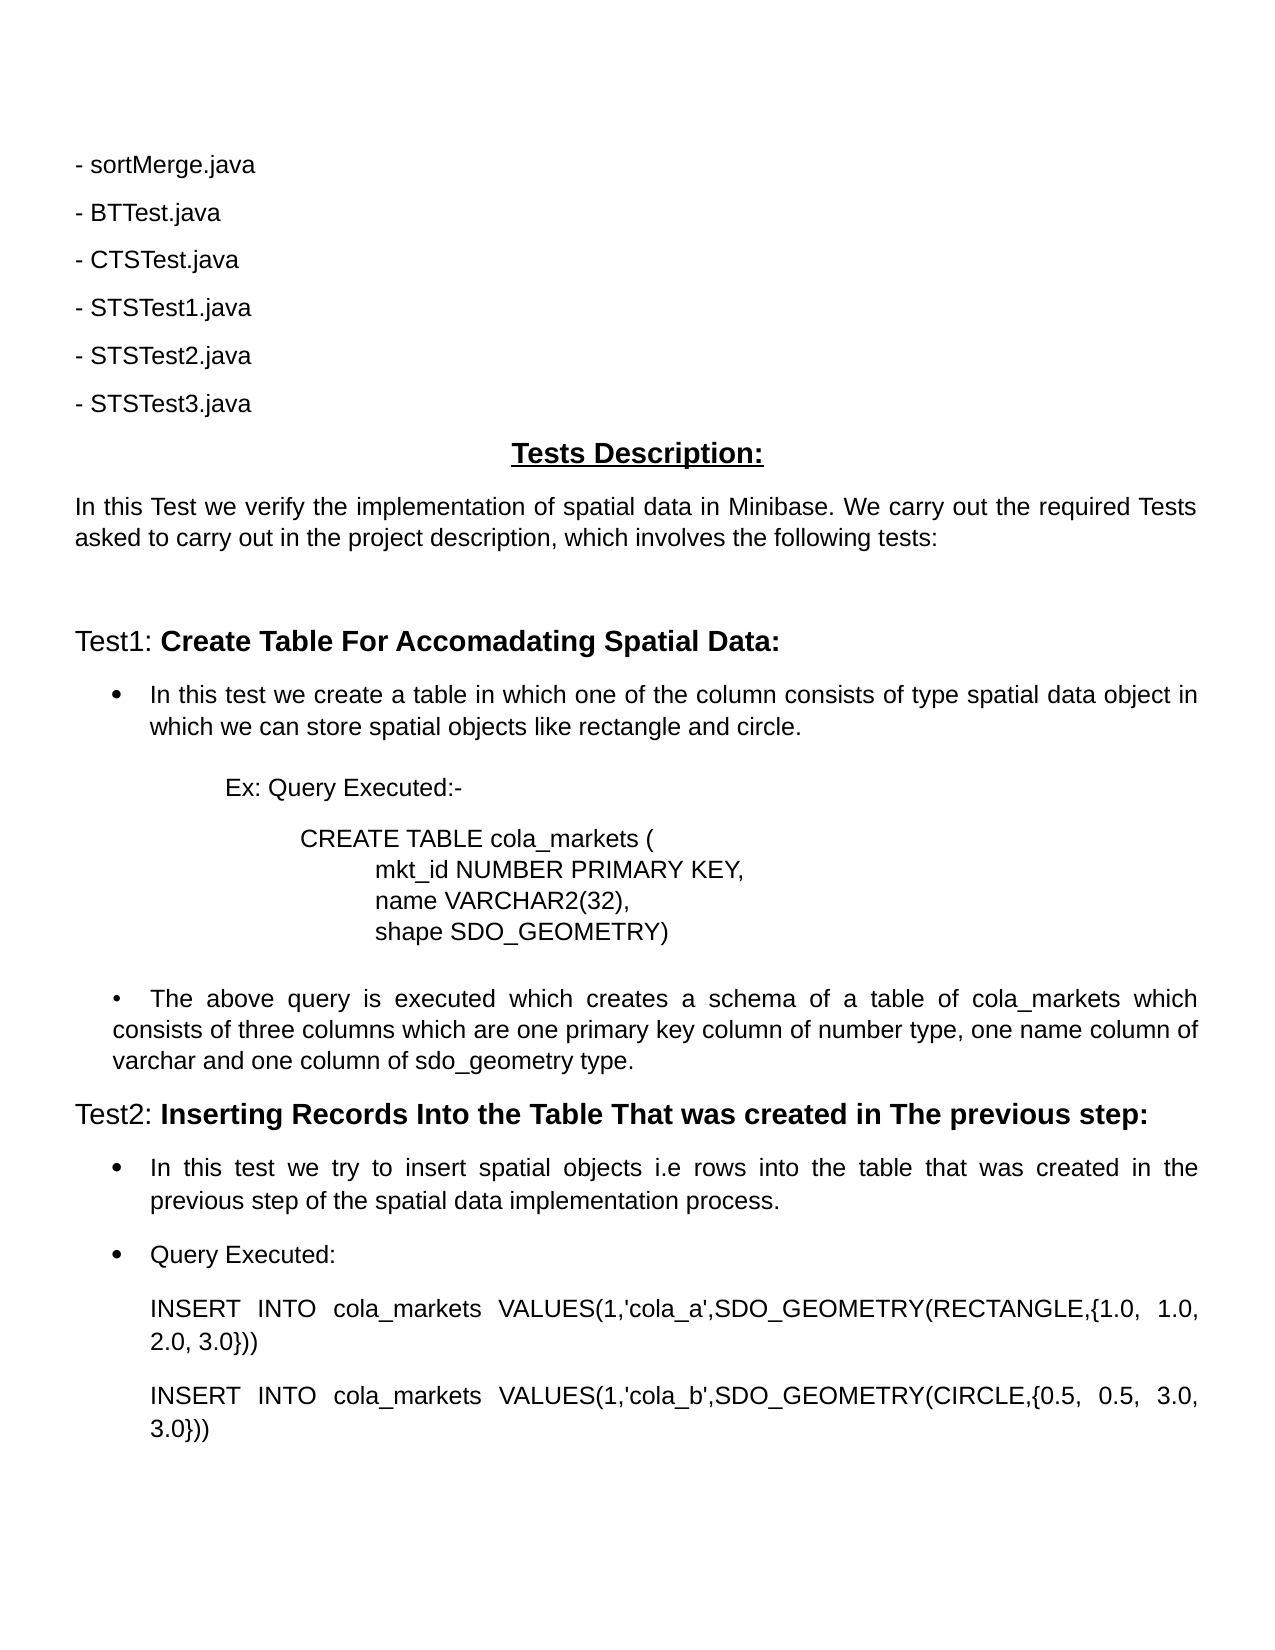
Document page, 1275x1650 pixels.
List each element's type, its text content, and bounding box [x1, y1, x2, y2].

text Test2: Inserting Records Into the Table That was created in The previous step: [74, 1097, 1200, 1131]
list Query Executed: [112, 1240, 1200, 1269]
text - CTSTest.java [75, 245, 1200, 274]
text Test1: Create Table For Accomadating Spatial Data: [74, 624, 1200, 658]
text mkt_id NUMBER PRIMARY KEY, [75, 855, 1200, 883]
text - STSTest2.java [75, 341, 1200, 369]
text Tests Description: [75, 436, 1200, 470]
list INSERT INTO cola_markets VALUES(1,'cola_b',SDO_GEOMETRY(CIRCLE,{0.5, 0.5, 3.0, 3.0})) [112, 1381, 1200, 1443]
list The above query is executed which creates a schema of a table of cola_markets which consists of three columns which are one primary key column of number type, one name column of varchar and one column of sdo_geometry type. [112, 984, 1200, 1075]
text - BTTest.java [75, 198, 1200, 226]
text - sortMerge.java [75, 150, 1200, 179]
list INSERT INTO cola_markets VALUES(1,'cola_a',SDO_GEOMETRY(RECTANGLE,{1.0, 1.0, 2.0, 3.0})) [112, 1294, 1200, 1356]
list In this test we create a table in which one of the column consists of type spatial data object in which we can store spatial objects like rectangle and circle. [112, 680, 1200, 740]
text CREATE TABLE cola_markets ( [75, 824, 1200, 852]
list In this test we try to insert spatial objects i.e rows into the table that was created in the previous step of the spatial data implementation process. [112, 1153, 1200, 1215]
text shape SDO_GEOMETRY) [75, 917, 1200, 946]
text name VARCHAR2(32), [75, 886, 1200, 914]
text In this Test we verify the implementation of spatial data in Minibase. We carry out the required Tests asked to carry out in the project description, which involves the following tests: [74, 492, 1200, 552]
list Ex: Query Executed:- [150, 773, 1200, 802]
text - STSTest1.java [75, 293, 1200, 322]
text - STSTest3.java [75, 388, 1200, 417]
